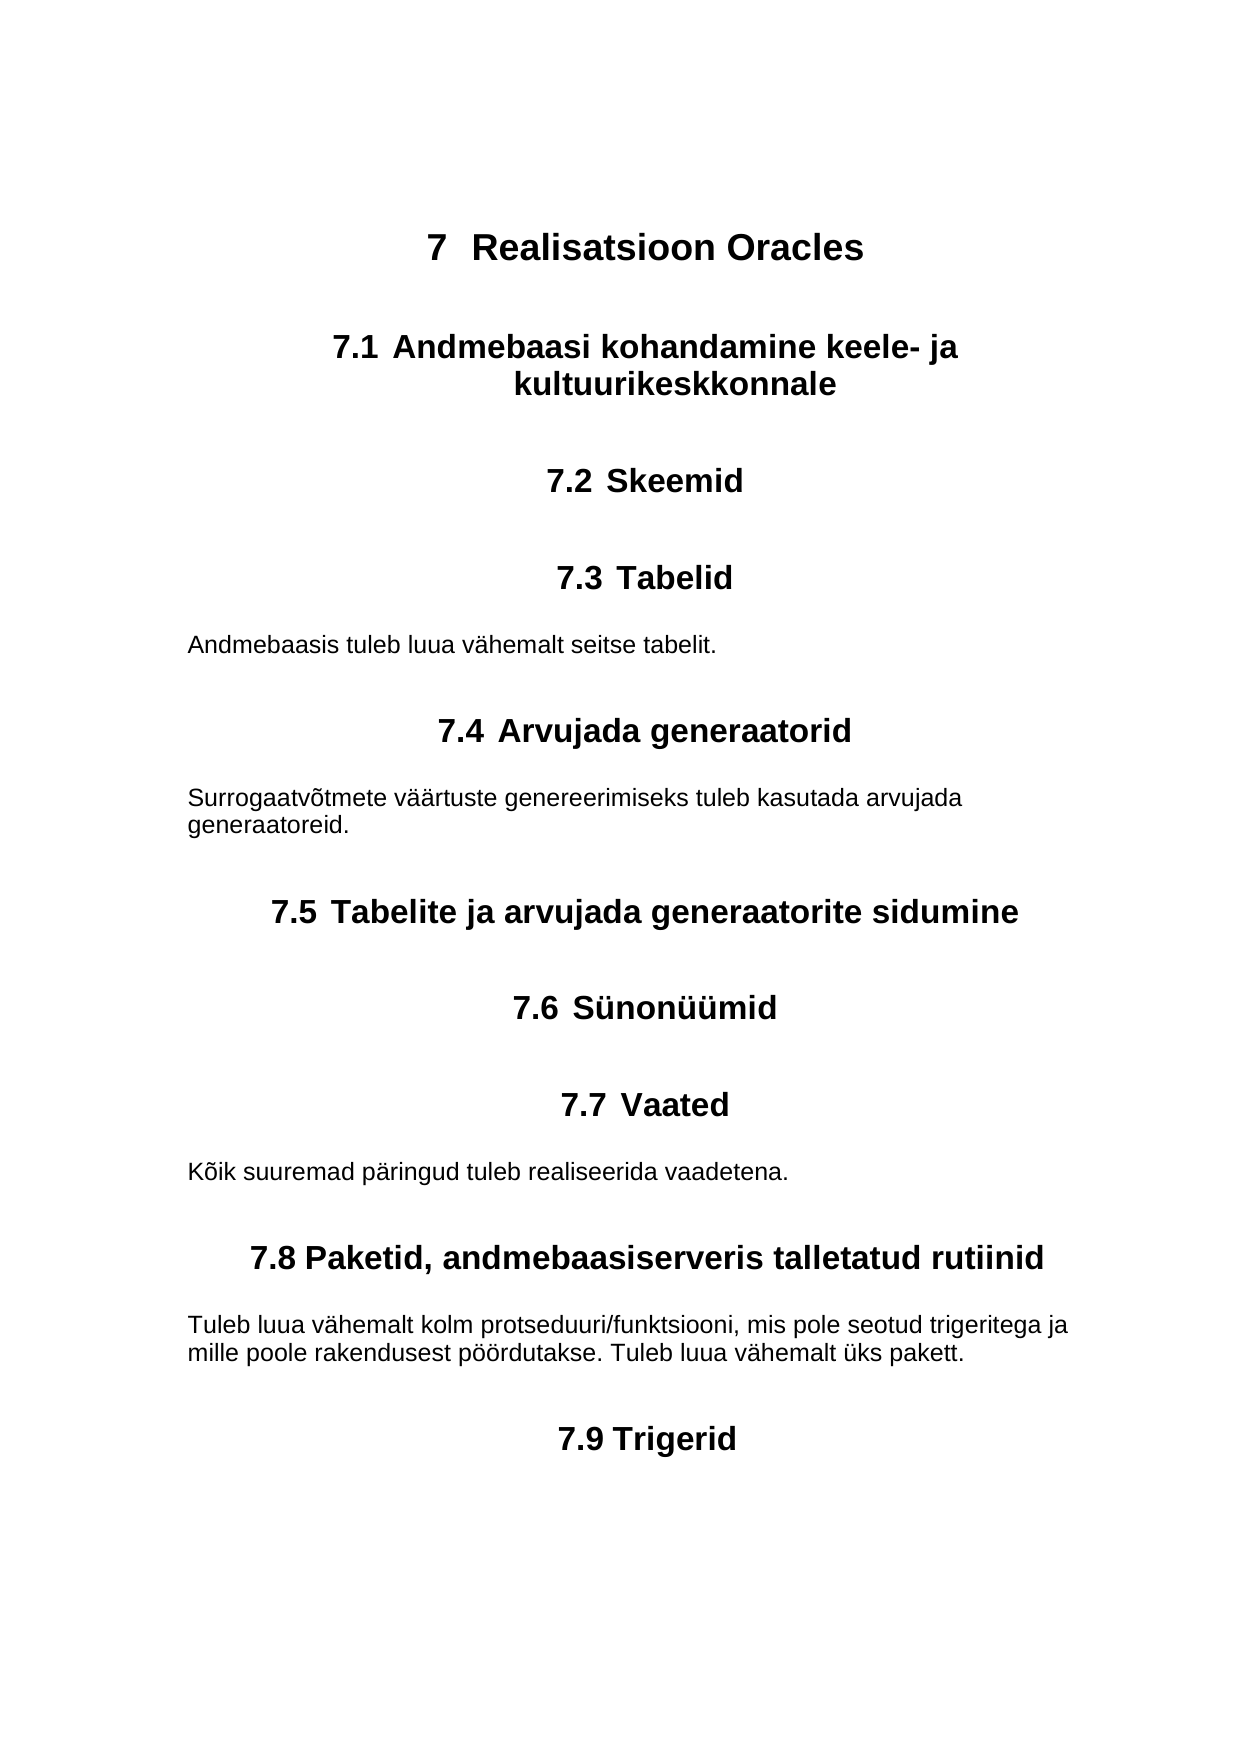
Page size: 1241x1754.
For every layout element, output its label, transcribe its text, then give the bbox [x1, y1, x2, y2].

subtitle Sünonüümid [182, 989, 1107, 1027]
text Andmebaasis tuleb luua vähemalt seitse tabelit. [187, 631, 1107, 659]
subtitle Tabelite ja arvujada generaatorite sidumine [182, 892, 1107, 930]
subtitle Realisatsioon Oracles [184, 227, 1107, 268]
subtitle Tabelid [182, 559, 1107, 596]
subtitle Skeemid [182, 462, 1107, 499]
subtitle Paketid, andmebaasiserveris talletatud rutiinid [187, 1239, 1107, 1276]
subtitle Arvujada generaatorid [182, 712, 1107, 749]
text Kõik suuremad päringud tuleb realiseerida vaadetena. [187, 1158, 1107, 1186]
text Surrogaatvõtmete väärtuste genereerimiseks tuleb kasutada arvujada generaatoreid. [187, 783, 1107, 839]
subtitle Andmebaasi kohandamine keele- ja kultuurikeskkonnale [182, 328, 1107, 403]
subtitle Vaated [182, 1086, 1107, 1123]
subtitle Trigerid [187, 1420, 1107, 1457]
text Tuleb luua vähemalt kolm protseduuri/funktsiooni, mis pole seotud trigeritega ja [187, 1311, 1107, 1339]
text mille poole rakendusest pöördutakse. Tuleb luua vähemalt üks pakett. [187, 1339, 1107, 1367]
